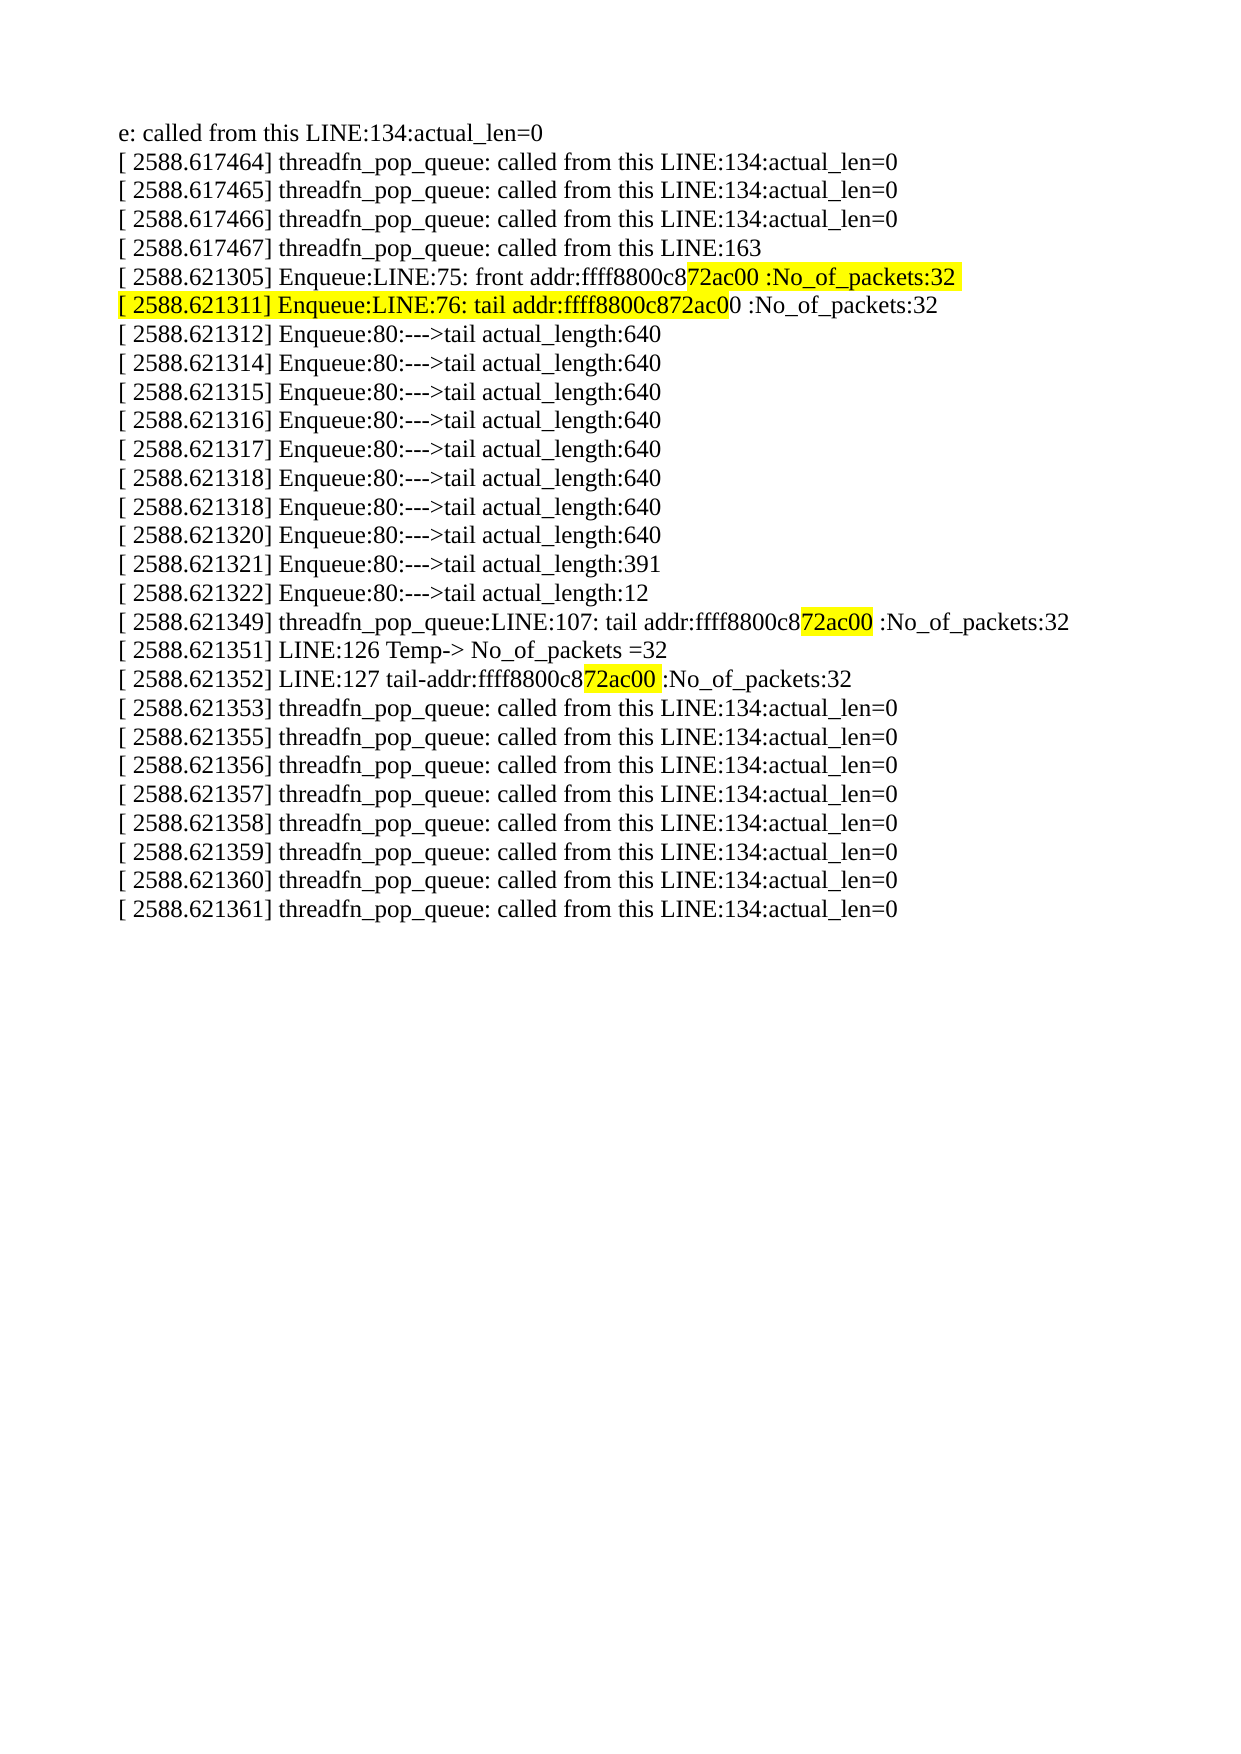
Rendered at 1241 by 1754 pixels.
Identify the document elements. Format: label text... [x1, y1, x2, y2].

text [ 2588.617466] threadfn_pop_queue: called from this LINE:134:actual_len=0 [118, 204, 1122, 233]
text [ 2588.621361] threadfn_pop_queue: called from this LINE:134:actual_len=0 [118, 894, 1122, 923]
text [ 2588.621353] threadfn_pop_queue: called from this LINE:134:actual_len=0 [118, 693, 1122, 722]
text [ 2588.621305] Enqueue:LINE:75: front addr:ffff8800c872ac00 :No_of_packets:32 [118, 262, 1122, 291]
text [ 2588.621316] Enqueue:80:--->tail actual_length:640 [118, 406, 1122, 434]
text [ 2588.621321] Enqueue:80:--->tail actual_length:391 [118, 549, 1122, 578]
text [ 2588.621359] threadfn_pop_queue: called from this LINE:134:actual_len=0 [118, 837, 1122, 866]
text [ 2588.621360] threadfn_pop_queue: called from this LINE:134:actual_len=0 [118, 866, 1122, 894]
text [ 2588.621315] Enqueue:80:--->tail actual_length:640 [118, 377, 1122, 406]
text [ 2588.621320] Enqueue:80:--->tail actual_length:640 [118, 521, 1122, 549]
text [ 2588.617464] threadfn_pop_queue: called from this LINE:134:actual_len=0 [118, 147, 1122, 176]
text [ 2588.621357] threadfn_pop_queue: called from this LINE:134:actual_len=0 [118, 779, 1122, 808]
text [ 2588.621352] LINE:127 tail-addr:ffff8800c872ac00 :No_of_packets:32 [118, 664, 1122, 693]
text [ 2588.621317] Enqueue:80:--->tail actual_length:640 [118, 434, 1122, 463]
text [ 2588.621314] Enqueue:80:--->tail actual_length:640 [118, 348, 1122, 377]
text [ 2588.621358] threadfn_pop_queue: called from this LINE:134:actual_len=0 [118, 808, 1122, 837]
text [ 2588.621355] threadfn_pop_queue: called from this LINE:134:actual_len=0 [118, 722, 1122, 751]
text [ 2588.621311] Enqueue:LINE:76: tail addr:ffff8800c872ac00 :No_of_packets:32 [118, 291, 1122, 319]
text [ 2588.617465] threadfn_pop_queue: called from this LINE:134:actual_len=0 [118, 176, 1122, 204]
text [ 2588.621312] Enqueue:80:--->tail actual_length:640 [118, 319, 1122, 348]
text [ 2588.621322] Enqueue:80:--->tail actual_length:12 [118, 578, 1122, 607]
text [ 2588.621356] threadfn_pop_queue: called from this LINE:134:actual_len=0 [118, 751, 1122, 779]
text [ 2588.621351] LINE:126 Temp-> No_of_packets =32 [118, 636, 1122, 664]
text e: called from this LINE:134:actual_len=0 [118, 118, 1122, 147]
text [ 2588.617467] threadfn_pop_queue: called from this LINE:163 [118, 233, 1122, 262]
text [ 2588.621318] Enqueue:80:--->tail actual_length:640 [118, 492, 1122, 521]
text [ 2588.621349] threadfn_pop_queue:LINE:107: tail addr:ffff8800c872ac00 :No_of_packets:32 [118, 607, 1122, 636]
text [ 2588.621318] Enqueue:80:--->tail actual_length:640 [118, 463, 1122, 492]
